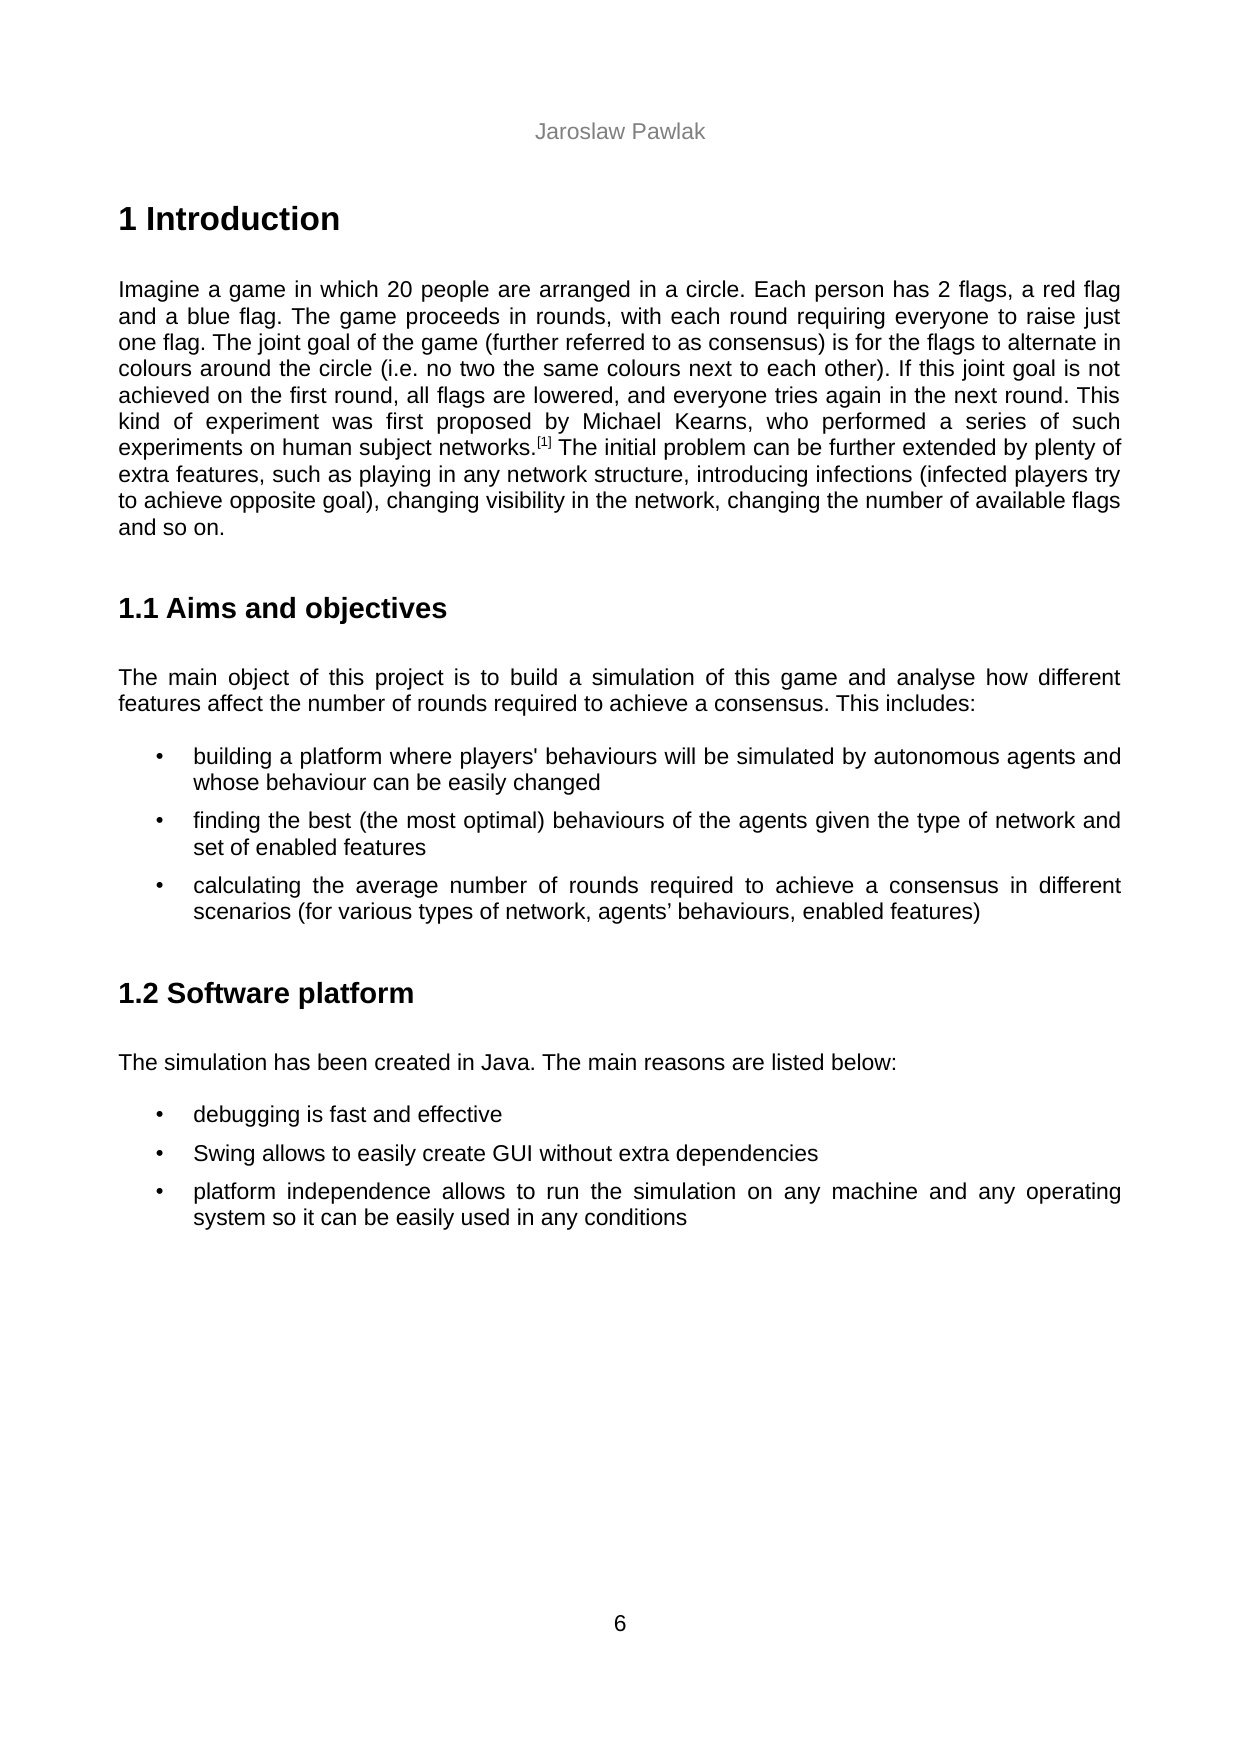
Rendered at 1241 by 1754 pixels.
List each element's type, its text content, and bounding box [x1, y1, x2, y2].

list calculating the average number of rounds required to achieve a consensus in different scenarios (for various types of network, agents’ behaviours, enabled features) [156, 872, 1122, 925]
list debugging is fast and effective [156, 1101, 1122, 1127]
list finding the best (the most optimal) behaviours of the agents given the type of network and set of enabled features [156, 807, 1122, 860]
text The main object of this project is to build a simulation of this game and analyse how different features affect the number of rounds required to achieve a consensus. This includes: [118, 663, 1122, 716]
list Swing allows to easily create GUI without extra dependencies [156, 1139, 1122, 1166]
subtitle 1.1 Aims and objectives [118, 591, 1122, 625]
text Imagine a game in which 20 people are arranged in a circle. Each person has 2 flags, a red flag and a blue flag. The game proceeds in rounds, with each round requiring everyone to raise just one flag. The joint goal of the game (further referred to as consensus) is for the flags to alternate in colours around the circle (i.e. no two the same colours next to each other). If this joint goal is not achieved on the first round, all flags are lowered, and everyone tries again in the next round. This kind of experiment was first proposed by Michael Kearns, who performed a series of such experiments on human subject networks.[1] The initial problem can be further extended by plenty of extra features, such as playing in any network structure, introducing infections (infected players try to achieve opposite goal), changing visibility in the network, changing the number of available flags and so on. [118, 276, 1122, 540]
list building a platform where players' behaviours will be simulated by autonomous agents and whose behaviour can be easily changed [156, 743, 1122, 795]
list platform independence allows to run the simulation on any machine and any operating system so it can be easily used in any conditions [156, 1178, 1122, 1231]
subtitle 1 Introduction [118, 199, 1122, 237]
subtitle 1.2 Software platform [118, 976, 1122, 1009]
text The simulation has been created in Java. The main reasons are listed below: [118, 1048, 1122, 1075]
